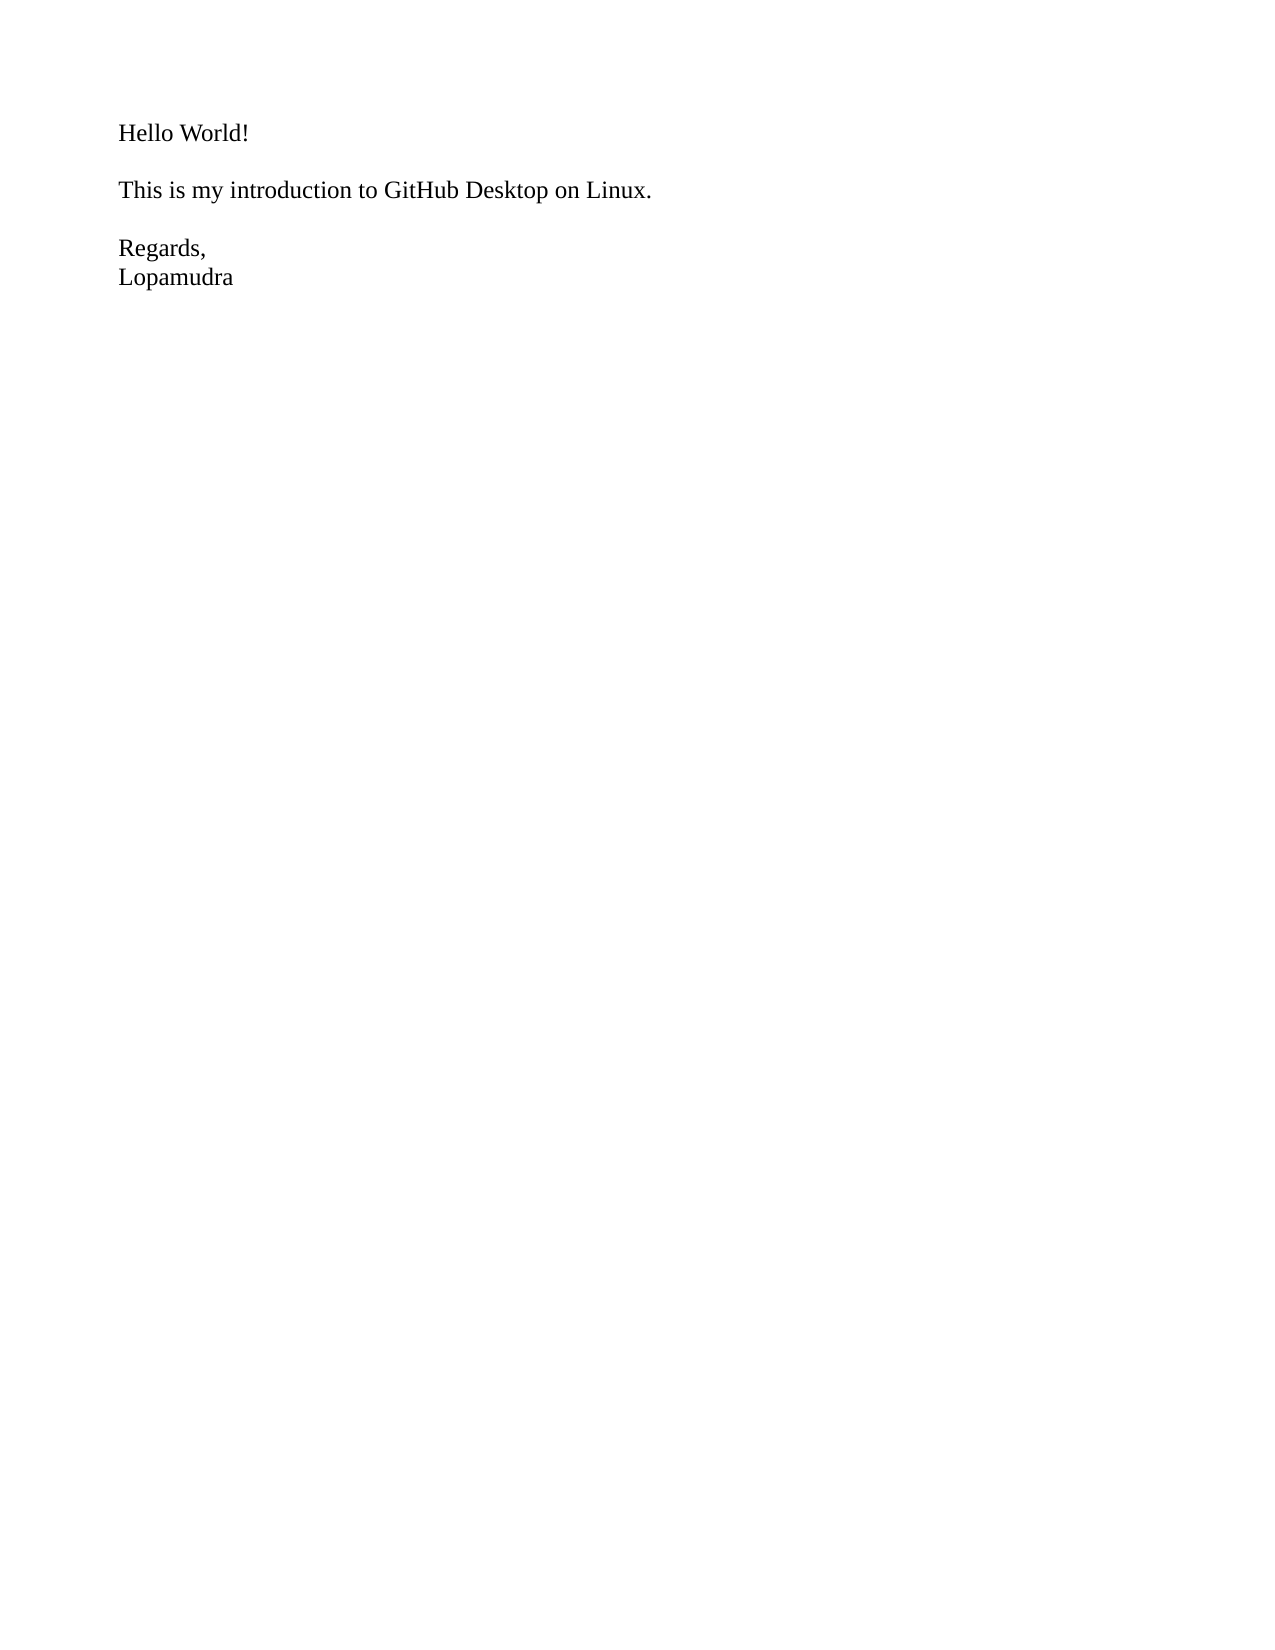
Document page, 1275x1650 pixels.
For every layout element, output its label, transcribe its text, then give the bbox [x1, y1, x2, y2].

text Hello World! [118, 118, 1157, 147]
text Lopamudra [118, 262, 1157, 291]
text Regards, [118, 233, 1157, 262]
text This is my introduction to GitHub Desktop on Linux. [118, 176, 1157, 204]
